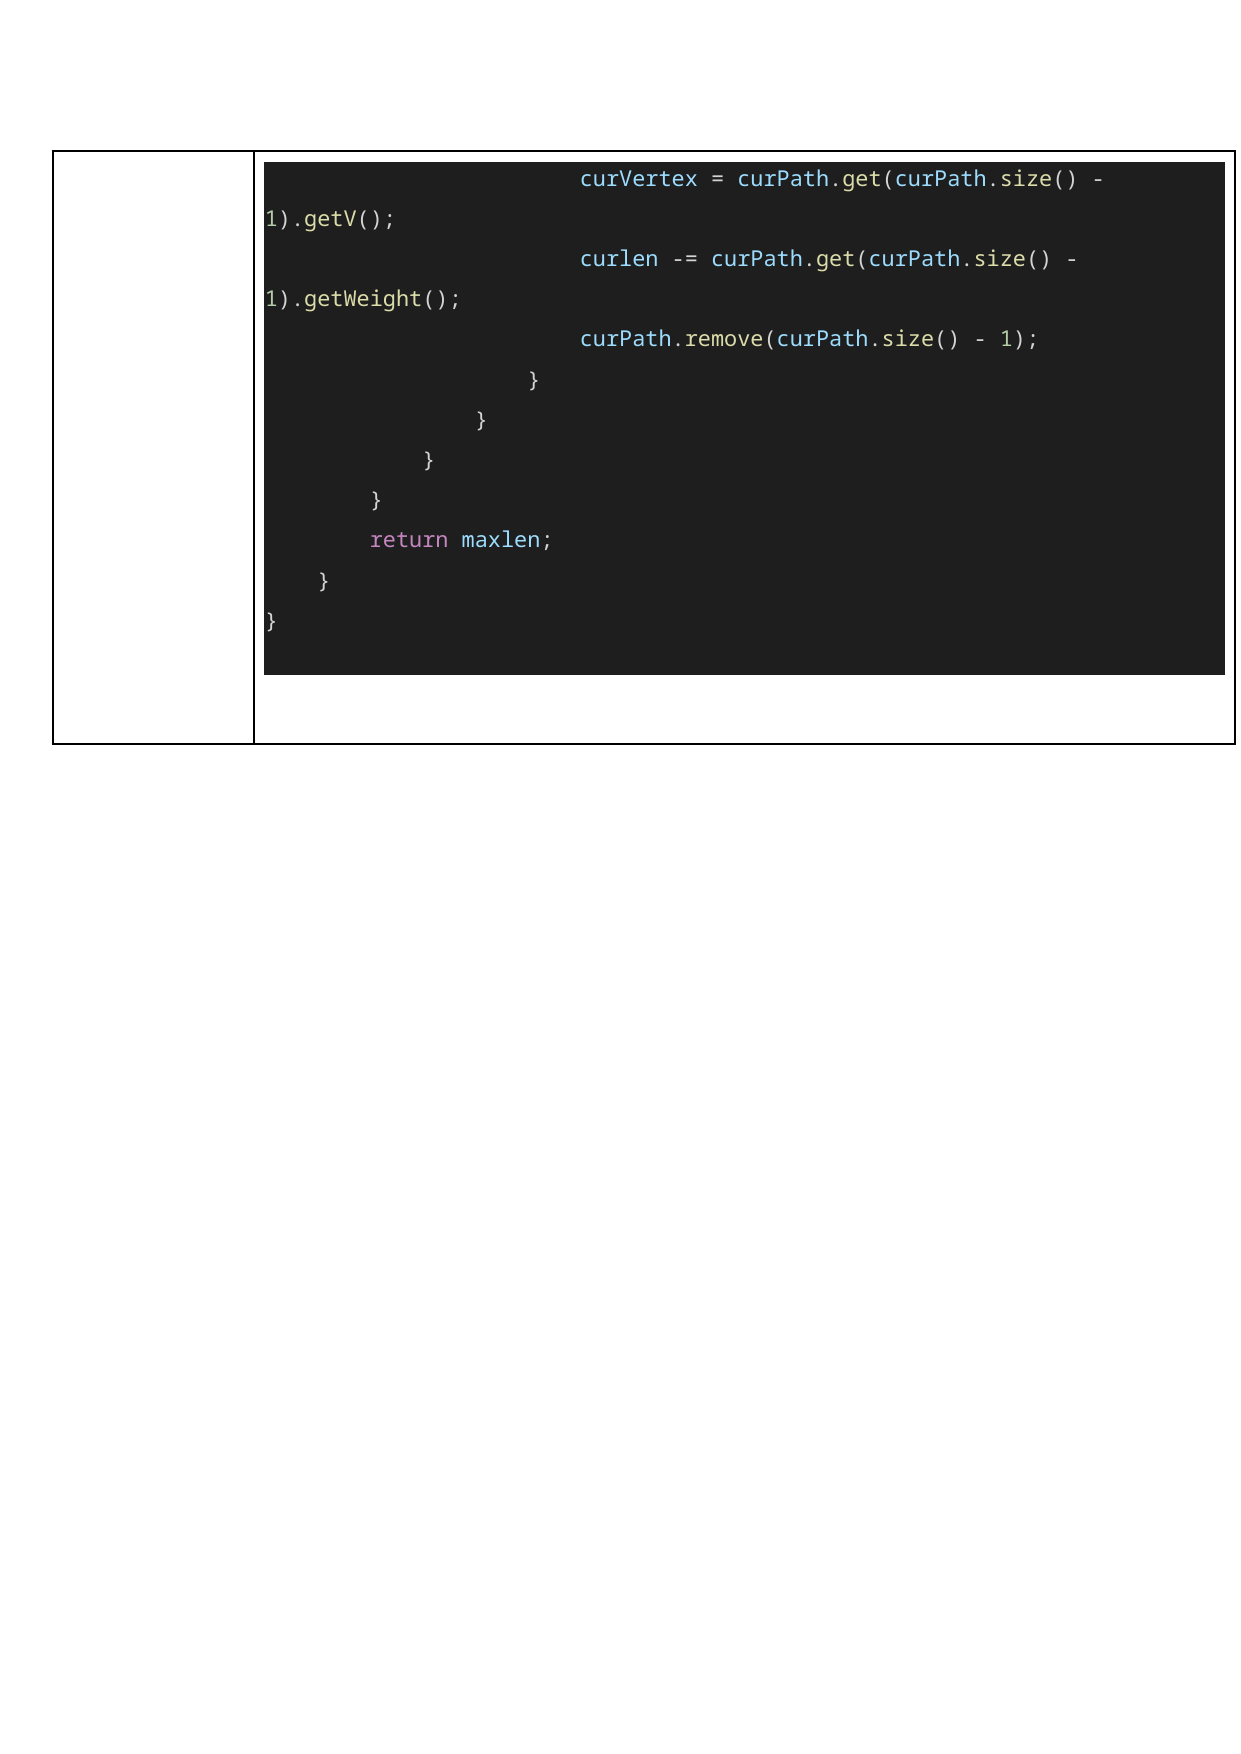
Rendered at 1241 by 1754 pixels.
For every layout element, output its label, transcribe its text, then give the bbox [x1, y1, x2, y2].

table_header curVertex = curPath.get(curPath.size() - 1).getV(); curlen -= curPath.get(curPath.size() - 1).getWeight(); curPath.remove(curPath.size() - 1); } } } } return maxlen; } } [255, 152, 1234, 743]
table_header [54, 152, 253, 743]
